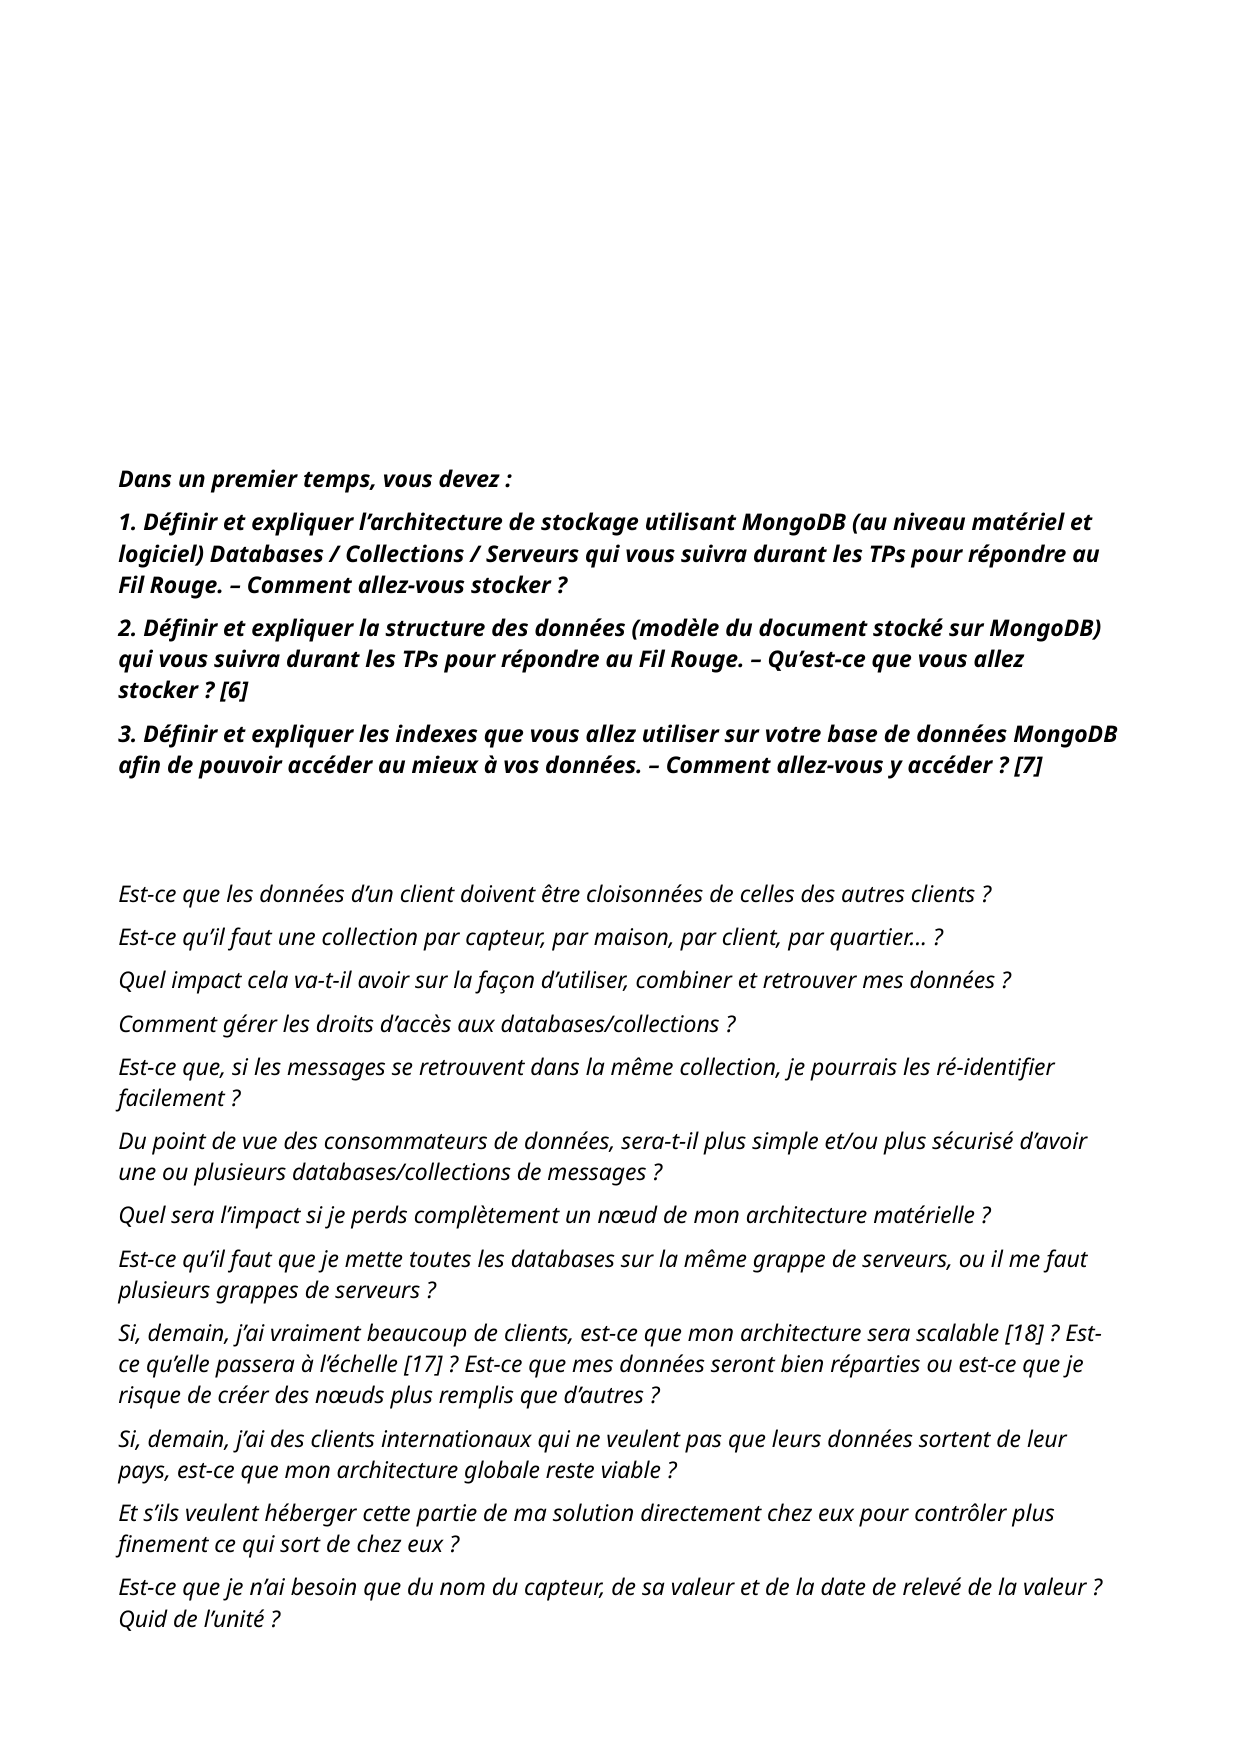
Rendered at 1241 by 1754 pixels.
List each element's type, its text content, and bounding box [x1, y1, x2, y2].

text 3. Définir et expliquer les indexes que vous allez utiliser sur votre base de données MongoDB afin de pouvoir accéder au mieux à vos données. – Comment allez-vous y accéder ? [7] [118, 717, 1122, 780]
text Si, demain, j’ai des clients internationaux qui ne veulent pas que leurs données sortent de leur pays, est-ce que mon architecture globale reste viable ? [118, 1422, 1122, 1485]
text Du point de vue des consommateurs de données, sera-t-il plus simple et/ou plus sécurisé d’avoir une ou plusieurs databases/collections de messages ? [118, 1125, 1122, 1187]
text Est-ce que, si les messages se retrouvent dans la même collection, je pourrais les ré-identifier facilement ? [118, 1051, 1122, 1113]
text Quel sera l’impact si je perds complètement un nœud de mon architecture matérielle ? [118, 1199, 1122, 1231]
text Est-ce que je n’ai besoin que du nom du capteur, de sa valeur et de la date de relevé de la valeur ? Quid de l’unité ? [118, 1571, 1122, 1634]
text Est-ce qu’il faut que je mette toutes les databases sur la même grappe de serveurs, ou il me faut plusieurs grappes de serveurs ? [118, 1242, 1122, 1305]
text 1. Définir et expliquer l’architecture de stockage utilisant MongoDB (au niveau matériel et logiciel) Databases / Collections / Serveurs qui vous suivra durant les TPs pour répondre au Fil Rouge. – Comment allez-vous stocker ? [118, 506, 1122, 600]
text Quel impact cela va-t-il avoir sur la façon d’utiliser, combiner et retrouver mes données ? [118, 964, 1122, 996]
text Comment gérer les droits d’accès aux databases/collections ? [118, 1007, 1122, 1039]
text Est-ce que les données d’un client doivent être cloisonnées de celles des autres clients ? [118, 878, 1122, 909]
text 2. Définir et expliquer la structure des données (modèle du document stocké sur MongoDB) qui vous suivra durant les TPs pour répondre au Fil Rouge. – Qu’est-ce que vous allez stocker ? [6] [118, 612, 1122, 706]
text Et s’ils veulent héberger cette partie de ma solution directement chez eux pour contrôler plus finement ce qui sort de chez eux ? [118, 1497, 1122, 1559]
text Si, demain, j’ai vraiment beaucoup de clients, est-ce que mon architecture sera scalable [18] ? Est-ce qu’elle passera à l’échelle [17] ? Est-ce que mes données seront bien réparties ou est-ce que je risque de créer des nœuds plus remplis que d’autres ? [118, 1317, 1122, 1411]
text Est-ce qu’il faut une collection par capteur, par maison, par client, par quartier... ? [118, 921, 1122, 952]
text Dans un premier temps, vous devez : [118, 463, 1122, 494]
